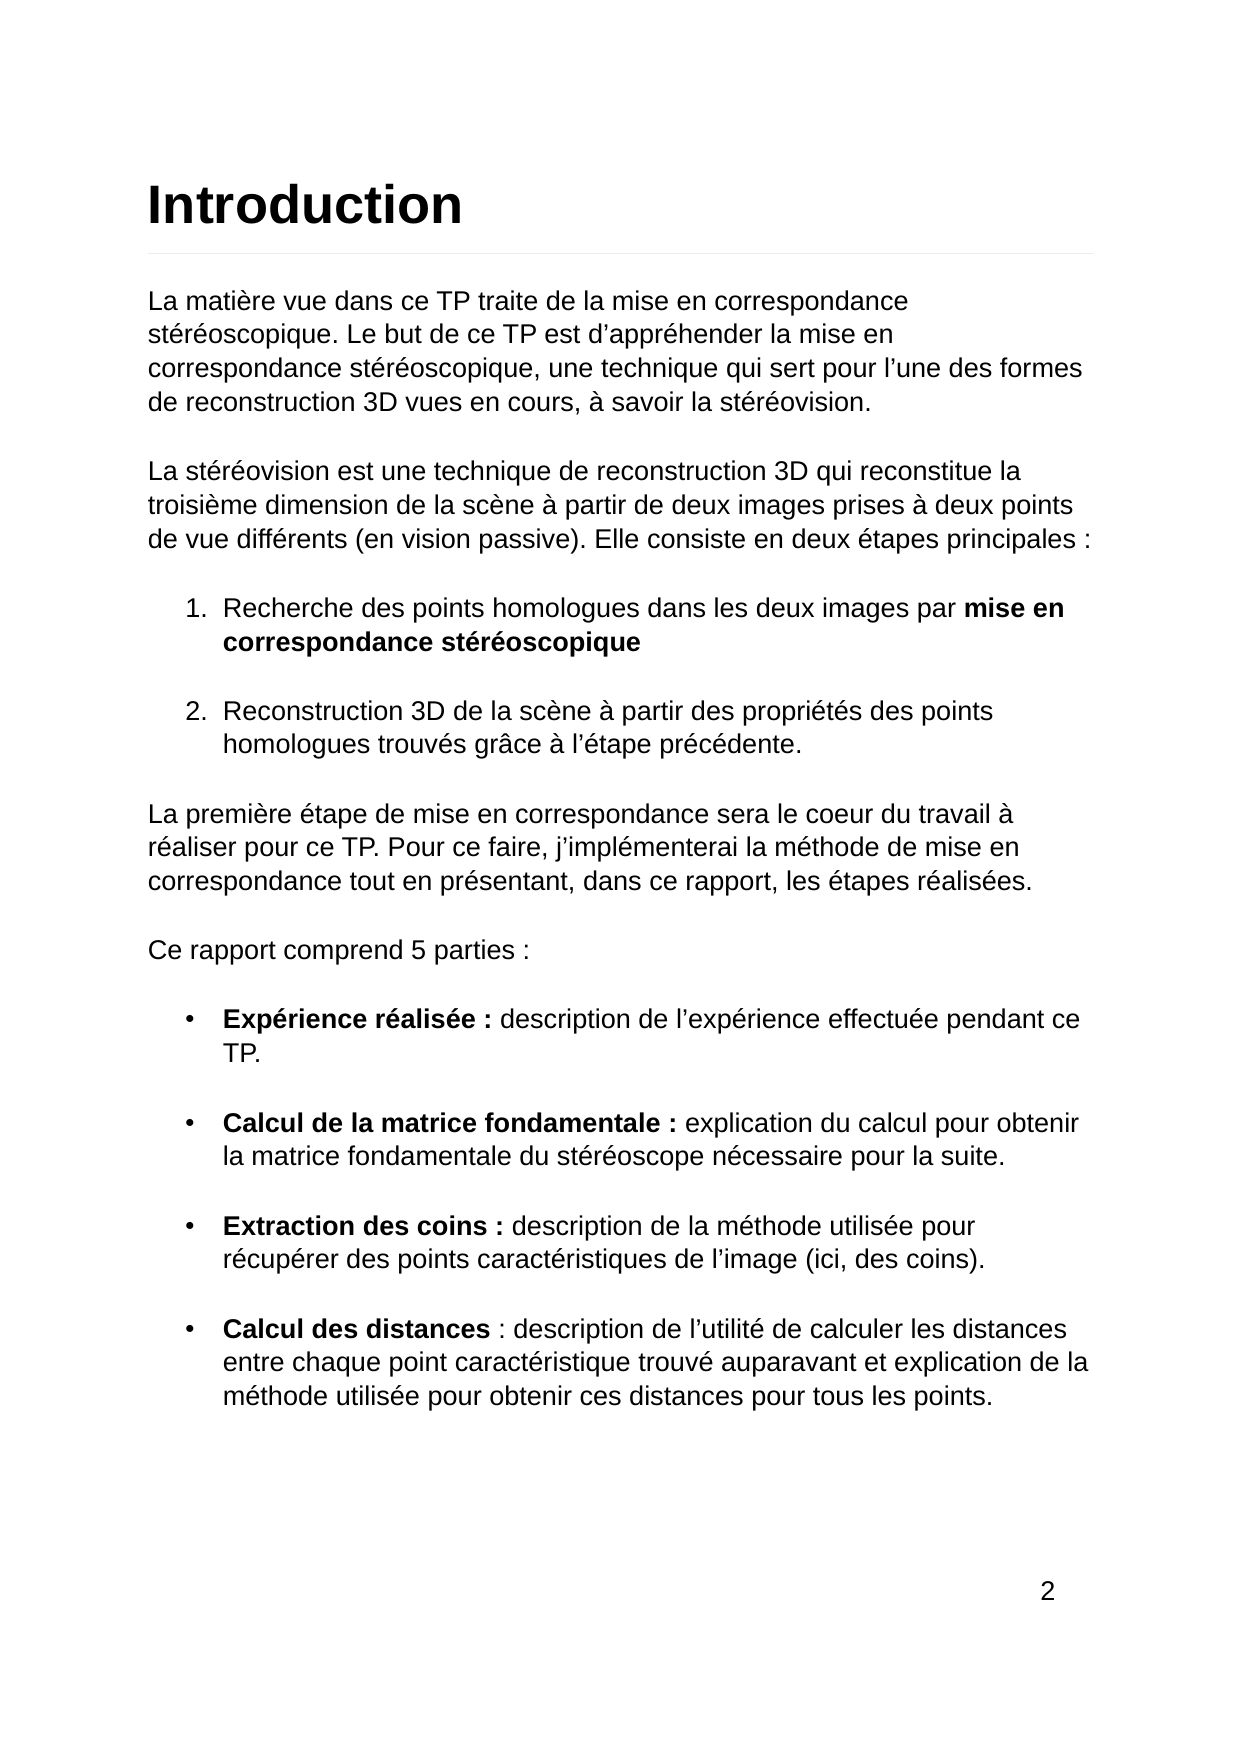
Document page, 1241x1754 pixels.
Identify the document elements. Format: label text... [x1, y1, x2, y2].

list Expérience réalisée : description de l’expérience effectuée pendant ce TP. [185, 1003, 1093, 1069]
subtitle Introduction [148, 173, 1093, 253]
text La première étape de mise en correspondance sera le coeur du travail à réaliser pour ce TP. Pour ce faire, j’implémenterai la méthode de mise en correspondance tout en présentant, dans ce rapport, les étapes réalisées. [148, 798, 1093, 896]
text La matière vue dans ce TP traite de la mise en correspondance stéréoscopique. Le but de ce TP est d’appréhender la mise en correspondance stéréoscopique, une technique qui sert pour l’une des formes de reconstruction 3D vues en cours, à savoir la stéréovision. [148, 285, 1093, 417]
list Calcul de la matrice fondamentale : explication du calcul pour obtenir la matrice fondamentale du stéréoscope nécessaire pour la suite. [185, 1107, 1093, 1172]
list Extraction des coins : description de la méthode utilisée pour récupérer des points caractéristiques de l’image (ici, des coins). [185, 1209, 1093, 1275]
list Recherche des points homologues dans les deux images par mise en correspondance stéréoscopique [185, 592, 1093, 657]
text Ce rapport comprend 5 parties : [148, 934, 1093, 966]
list Calcul des distances : description de l’utilité de calculer les distances entre chaque point caractéristique trouvé auparavant et explication de la méthode utilisée pour obtenir ces distances pour tous les points. [185, 1313, 1093, 1411]
list Reconstruction 3D de la scène à partir des propriétés des points homologues trouvés grâce à l’étape précédente. [185, 695, 1093, 760]
text La stéréovision est une technique de reconstruction 3D qui reconstitue la troisième dimension de la scène à partir de deux images prises à deux points de vue différents (en vision passive). Elle consiste en deux étapes principales : [148, 455, 1093, 554]
